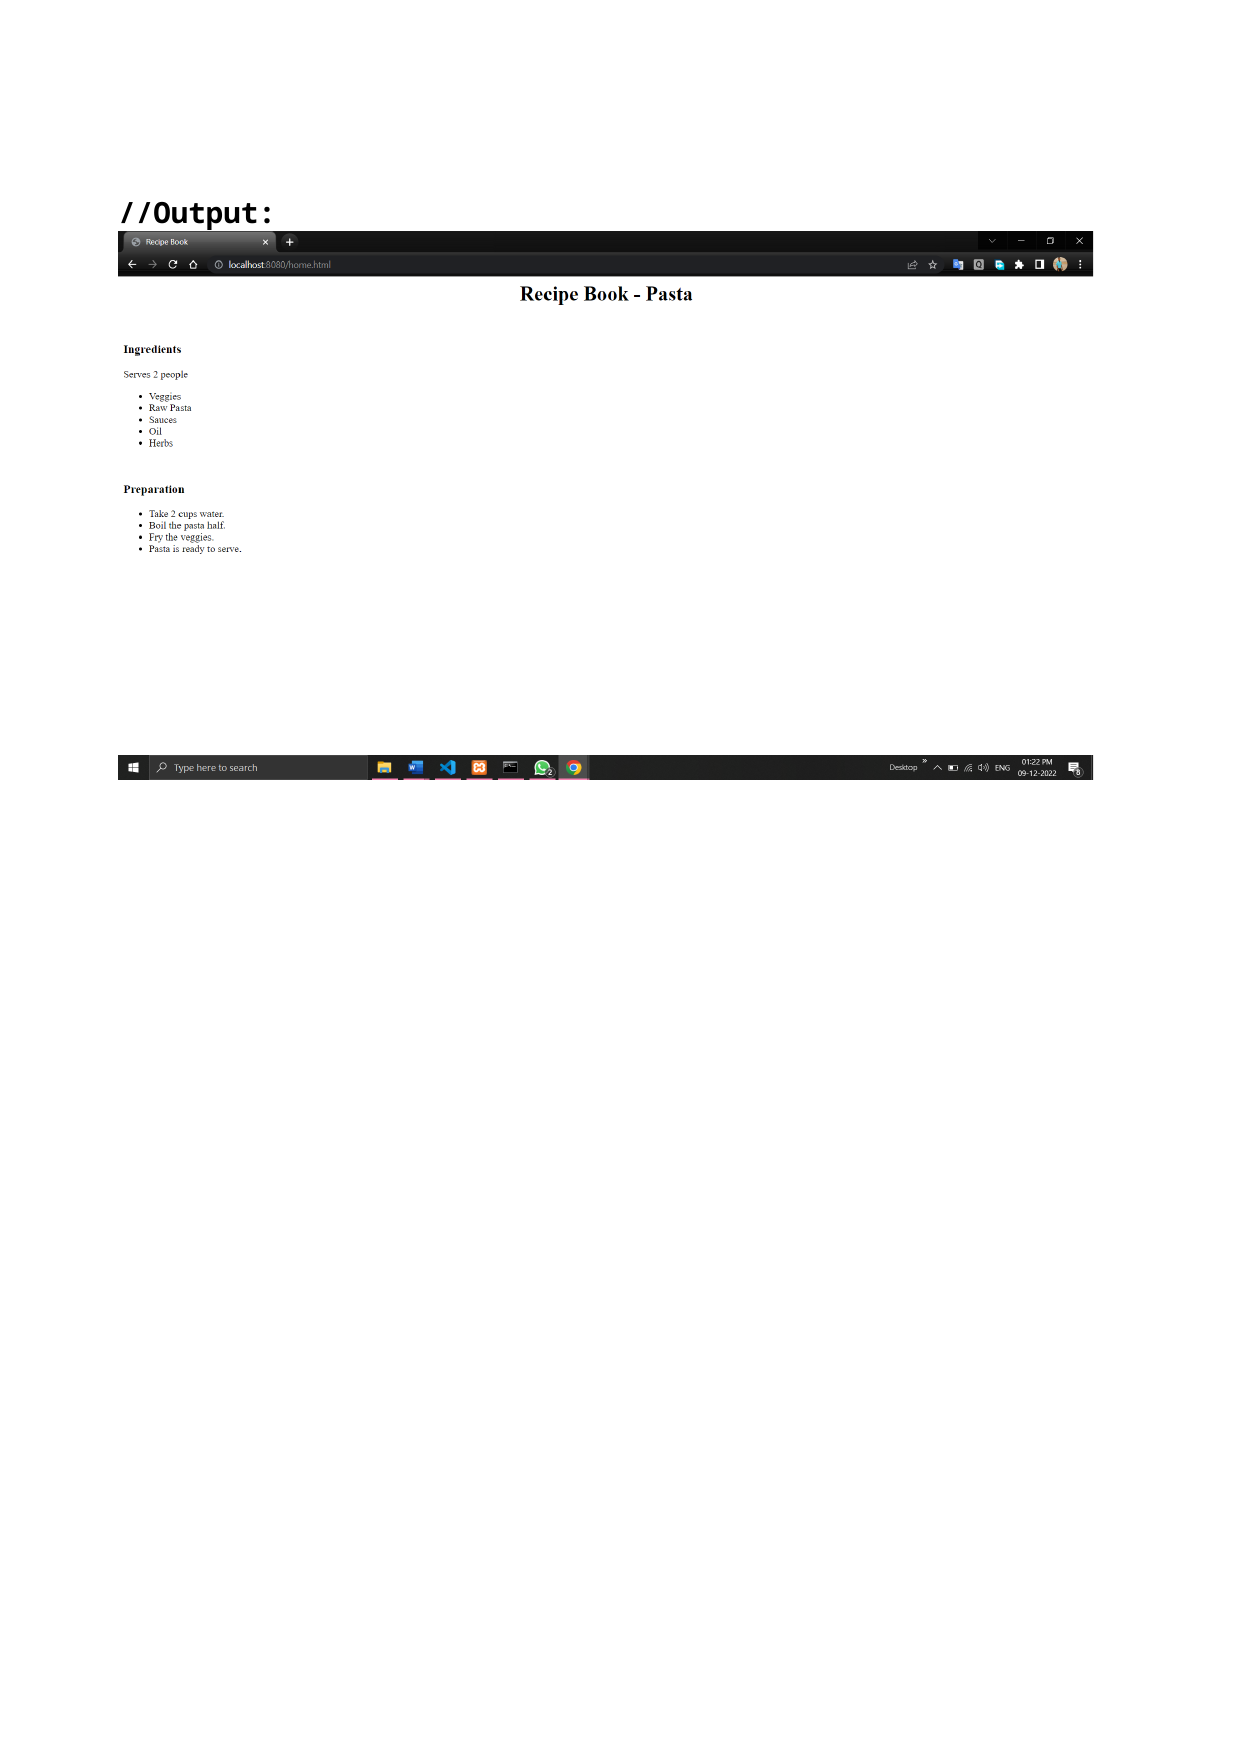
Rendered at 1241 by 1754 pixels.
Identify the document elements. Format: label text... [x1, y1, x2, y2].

picture [118, 231, 1094, 780]
text //Output: [118, 192, 1122, 232]
